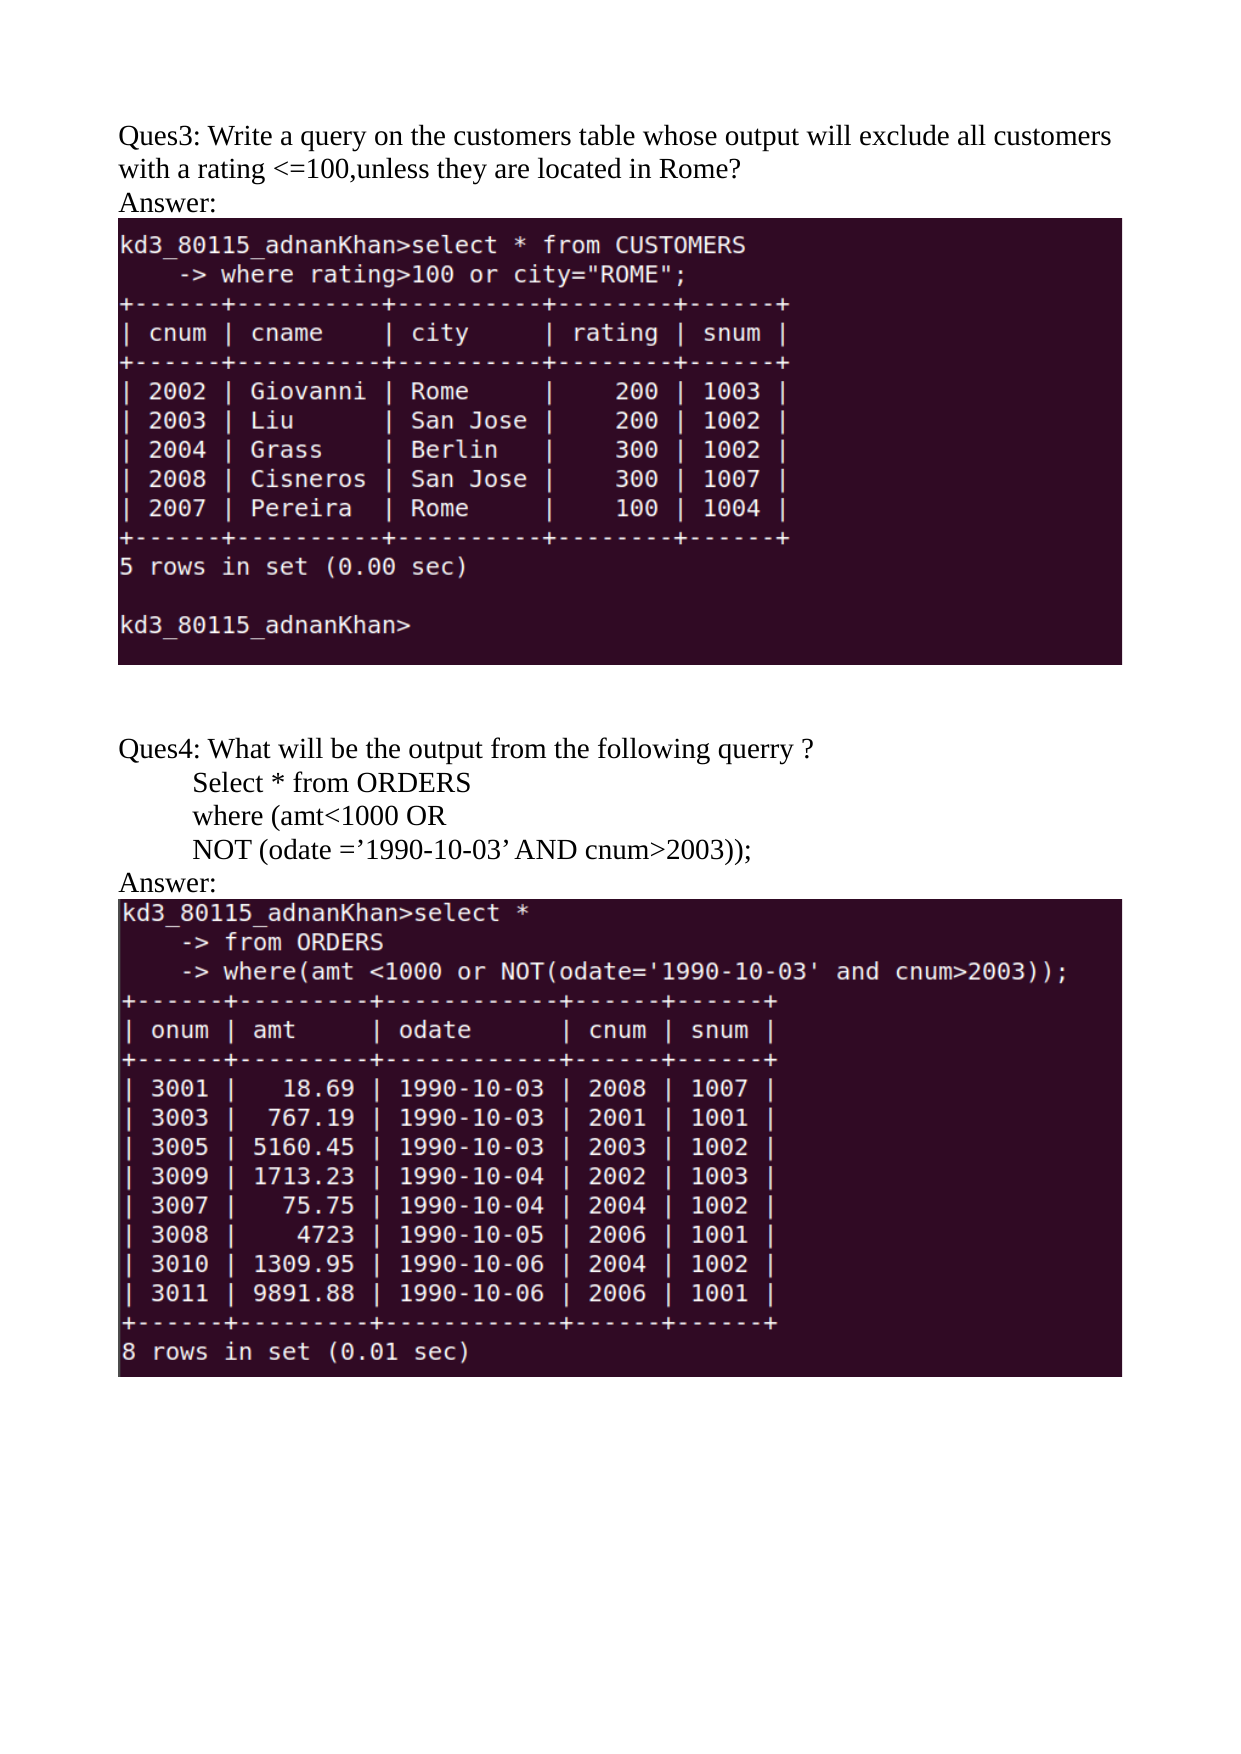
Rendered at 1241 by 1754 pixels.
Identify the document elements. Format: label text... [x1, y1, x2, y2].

text NOT (odate =’1990-10-03’ AND cnum>2003)); [118, 832, 1122, 866]
text where (amt<1000 OR [118, 798, 1122, 832]
text Answer: [118, 866, 1122, 899]
text Ques4: What will be the output from the following querry ? [118, 731, 1122, 765]
picture [118, 899, 1123, 1377]
text Answer: [118, 185, 1122, 218]
text Select * from ORDERS [118, 765, 1122, 798]
text Ques3: Write a query on the customers table whose output will exclude all customers with a rating <=100,unless they are located in Rome? [118, 118, 1122, 185]
picture [118, 218, 1123, 665]
